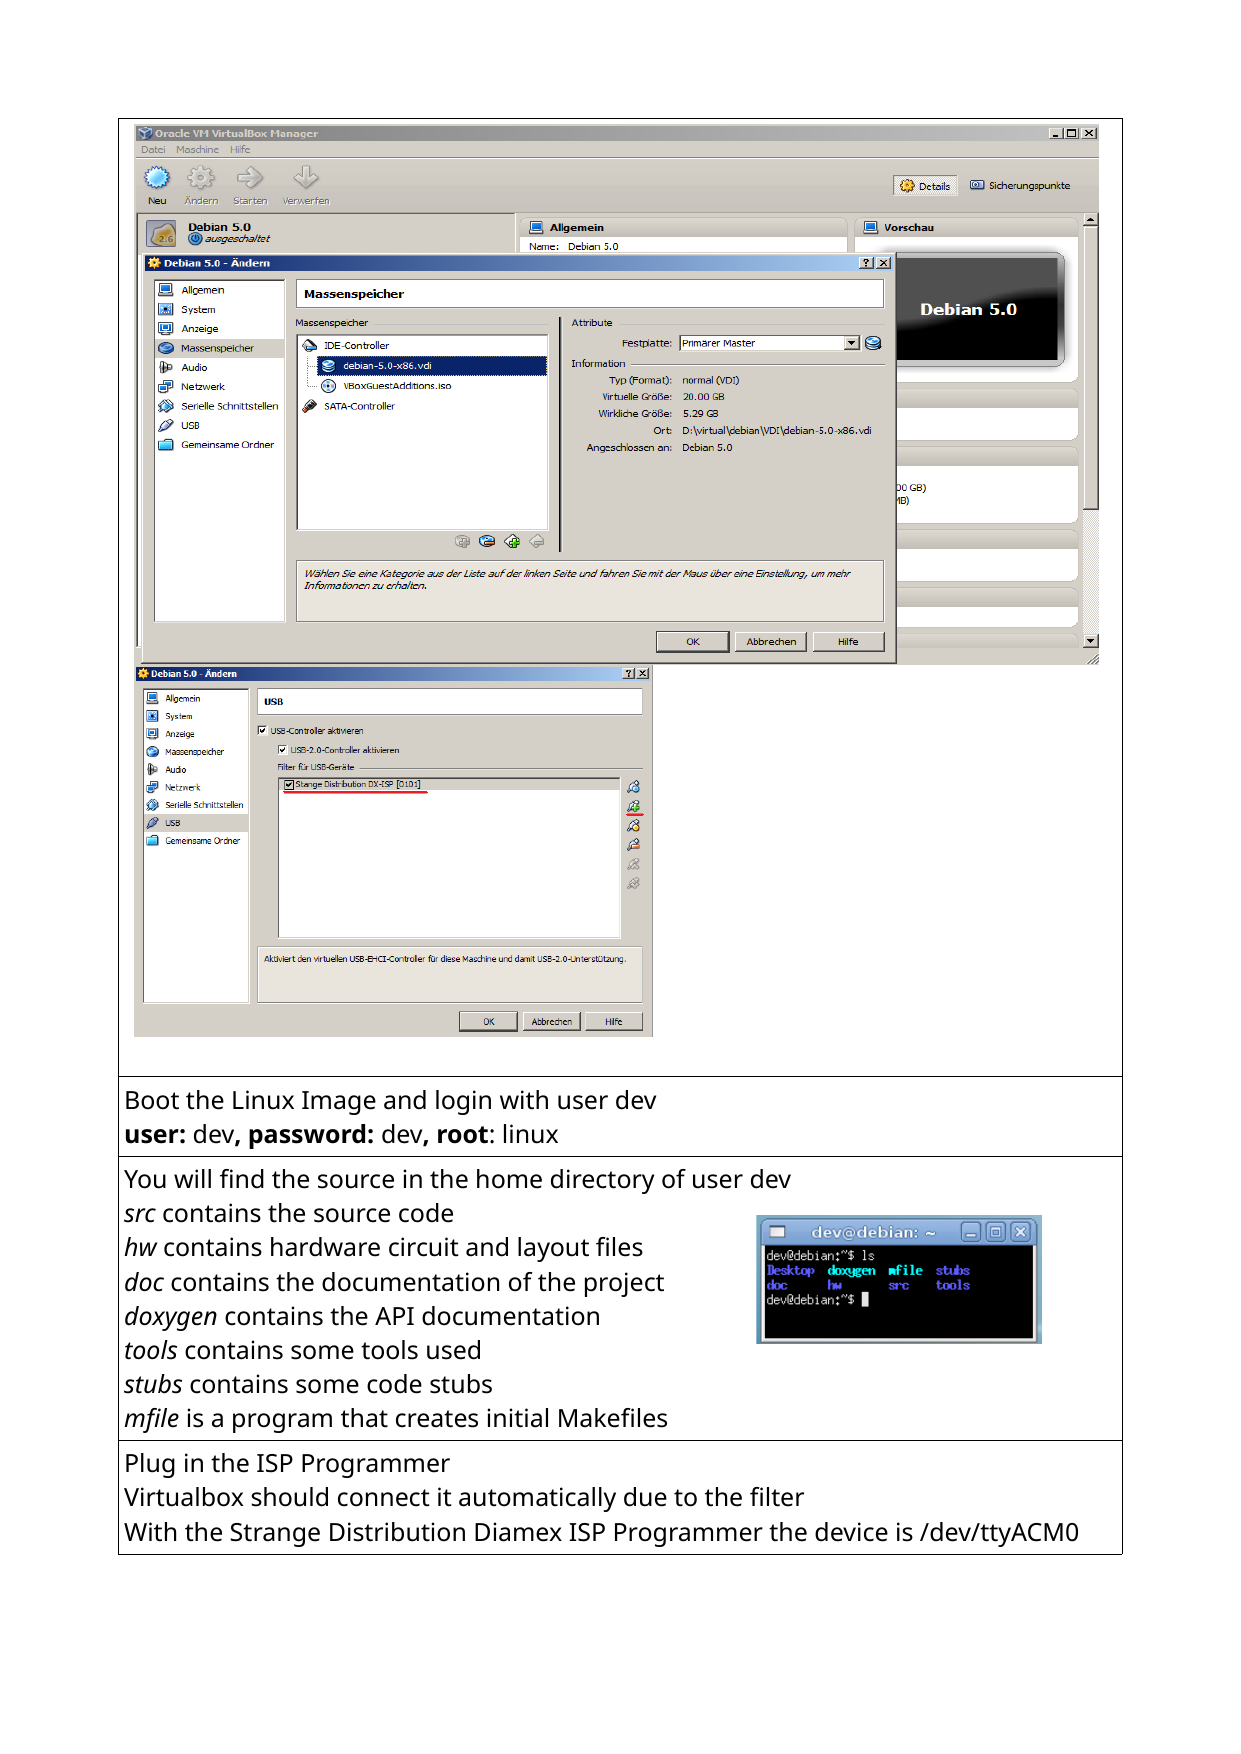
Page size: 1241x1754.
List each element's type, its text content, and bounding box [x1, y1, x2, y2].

table_cell tools contains some tools used stubs contains some code stubs mfile is a program that creates initial Makefiles [119, 1344, 1122, 1440]
picture [133, 123, 1099, 665]
table_cell You will find the source in the home directory of user dev src contains the source code hw contains hardware circuit and layout files doc contains the documentation of the project doxygen contains the API documentation [119, 1157, 1122, 1343]
table_cell [119, 119, 1122, 1076]
table_cell Plug in the ISP Programmer Virtualbox should connect it automatically due to the filter With the Strange Distribution Diamex ISP Programmer the device is /dev/ttyACM0 [119, 1441, 1122, 1554]
table_cell Boot the Linux Image and login with user dev user: dev, password: dev, root: linux [119, 1077, 1122, 1156]
picture [756, 1215, 1042, 1344]
